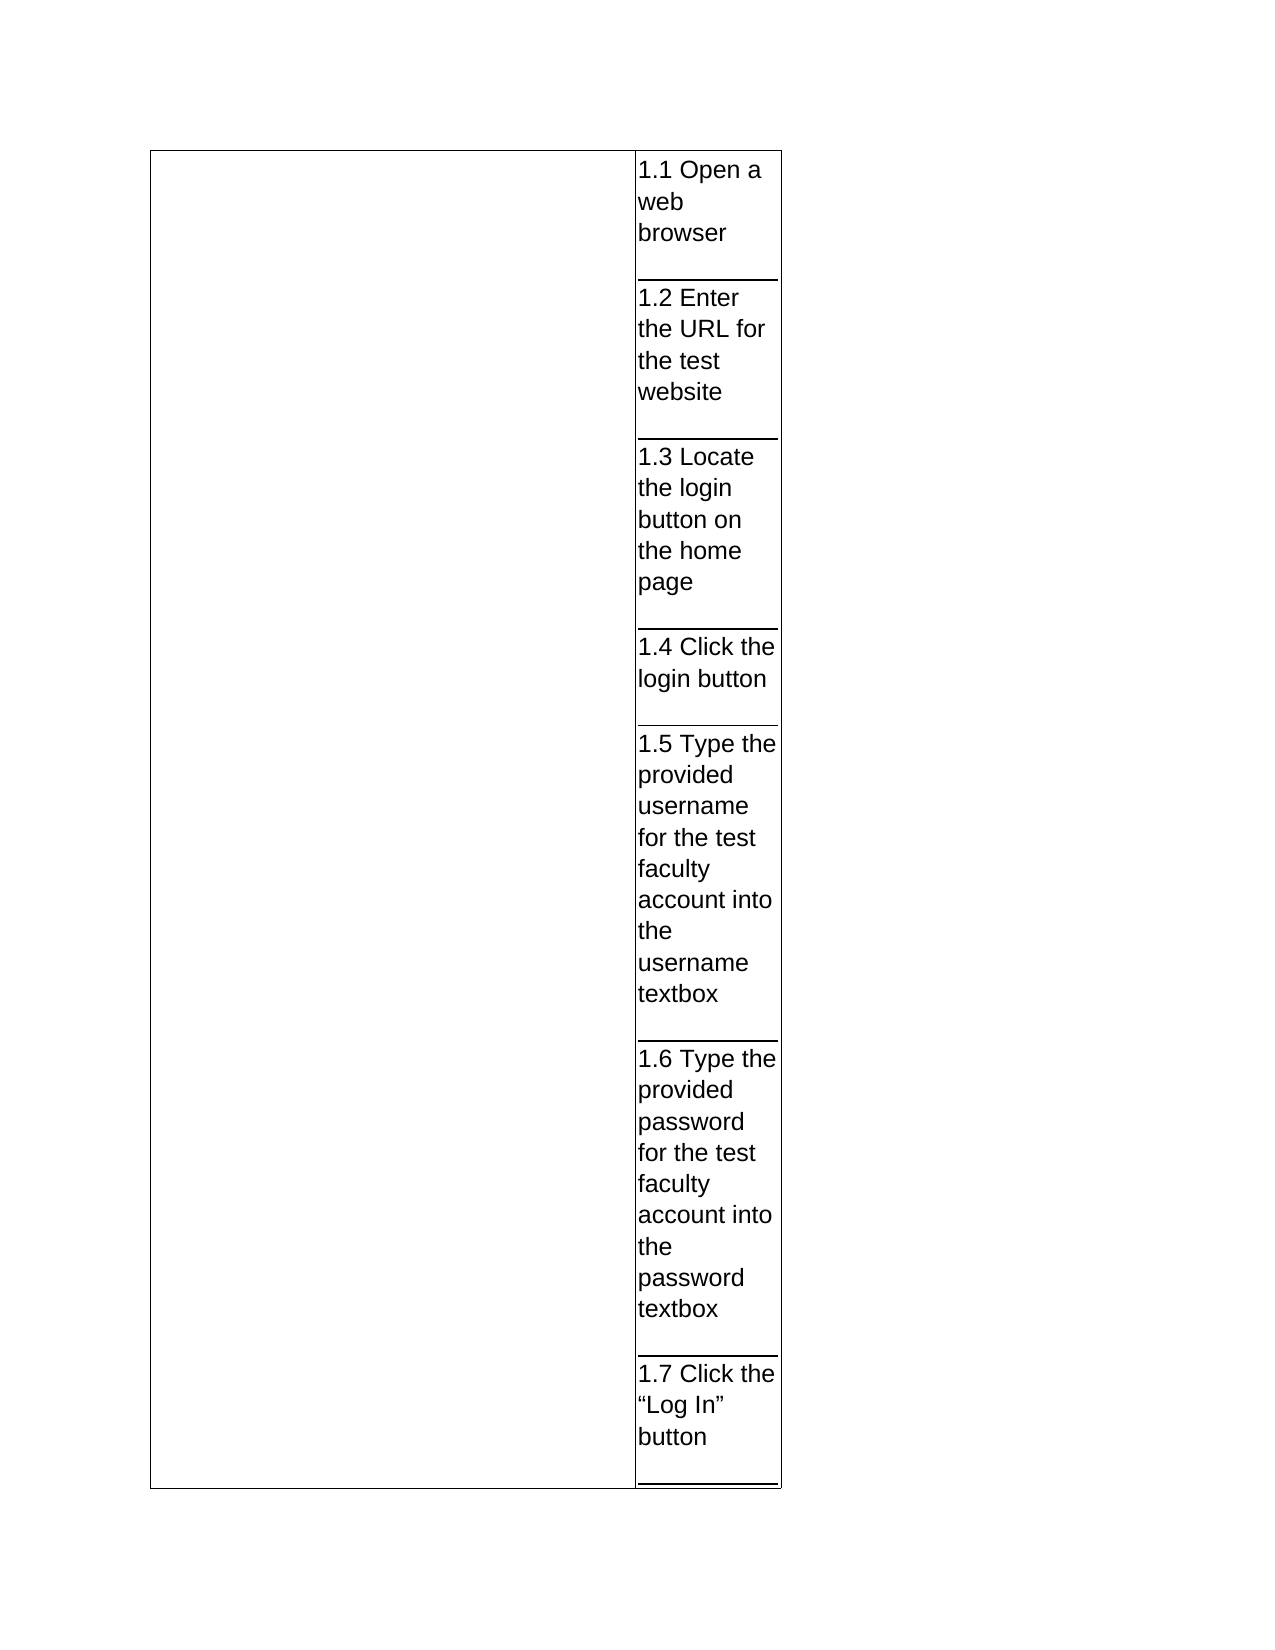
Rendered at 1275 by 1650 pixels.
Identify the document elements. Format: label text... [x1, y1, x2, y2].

table_cell 1.2 Enter the URL for the test website [638, 281, 778, 438]
table_cell 1.5 Type the provided username for the test faculty account into the username textbox [638, 726, 778, 1040]
table_cell 1.3 Locate the login button on the home page [638, 440, 778, 628]
table_cell 1.7 Click the “Log In” button [638, 1357, 778, 1483]
table_cell [636, 151, 781, 1487]
table_header 1.1 Open a web browser [638, 153, 778, 279]
table_cell 1.4 Click the login button [638, 630, 778, 725]
table_cell [151, 151, 635, 1487]
table_cell 1.6 Type the provided password for the test faculty account into the password textbox [638, 1042, 778, 1355]
